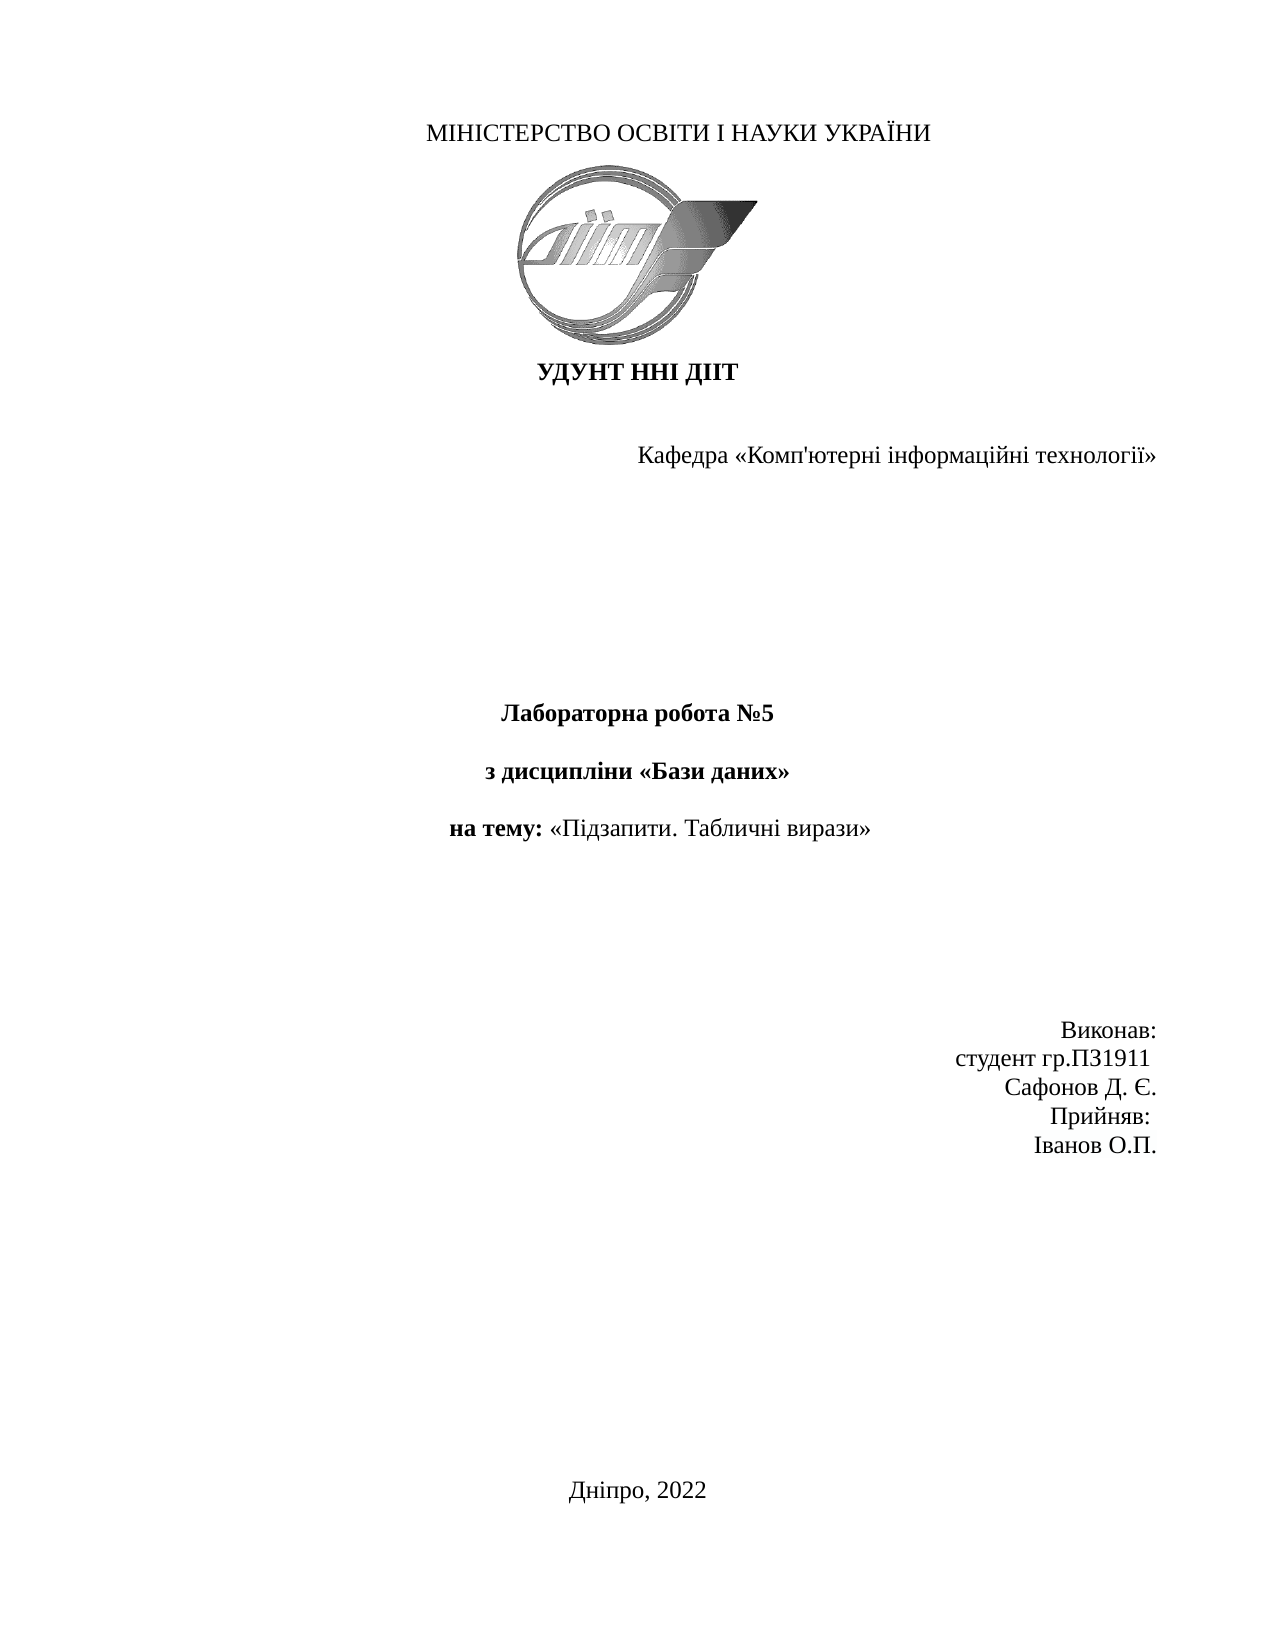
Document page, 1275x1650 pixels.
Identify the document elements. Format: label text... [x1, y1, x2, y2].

text Прийняв: [709, 1101, 1157, 1130]
text МІНІСТЕРСТВО ОСВІТИ І НАУКИ УКРАЇНИ [155, 118, 1157, 147]
text Кафедра «Комп'ютерні інформаційні технології» [118, 440, 1157, 468]
text студент гр.ПЗ1911 [709, 1043, 1157, 1072]
text Виконав: [118, 1015, 1157, 1043]
text з дисципліни «Бази даних» [118, 727, 1157, 785]
text УДУНТ ННІ ДІІТ [118, 357, 1157, 386]
text Лабораторна робота №5 [118, 698, 1157, 727]
text Іванов О.П. [709, 1130, 1157, 1158]
text на тему: «Підзапити. Табличні вирази» [118, 813, 1157, 842]
text Сафонов Д. Є. [709, 1072, 1157, 1101]
text Дніпро, 2022 [118, 1475, 1157, 1503]
